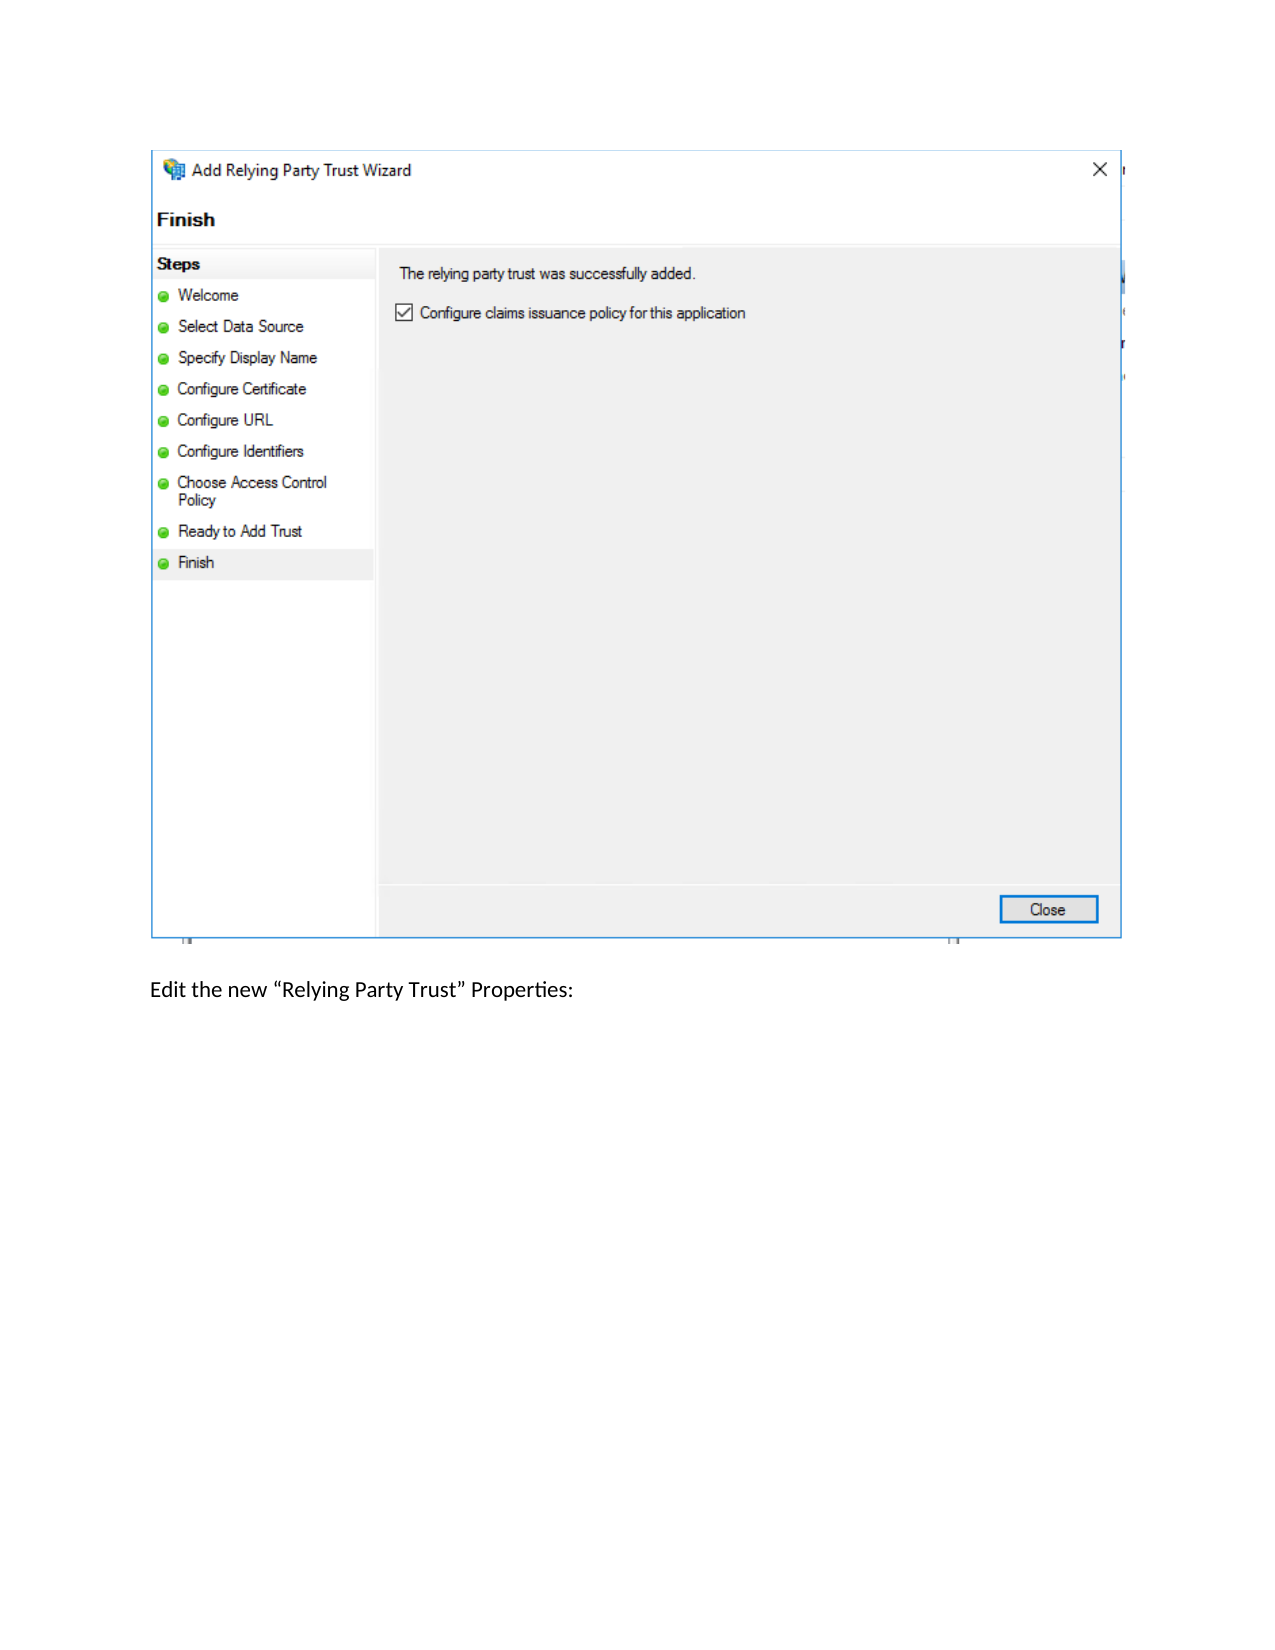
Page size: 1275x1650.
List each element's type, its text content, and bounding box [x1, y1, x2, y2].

text Edit the new “Relying Party Trust” Properties: [150, 975, 1125, 1003]
